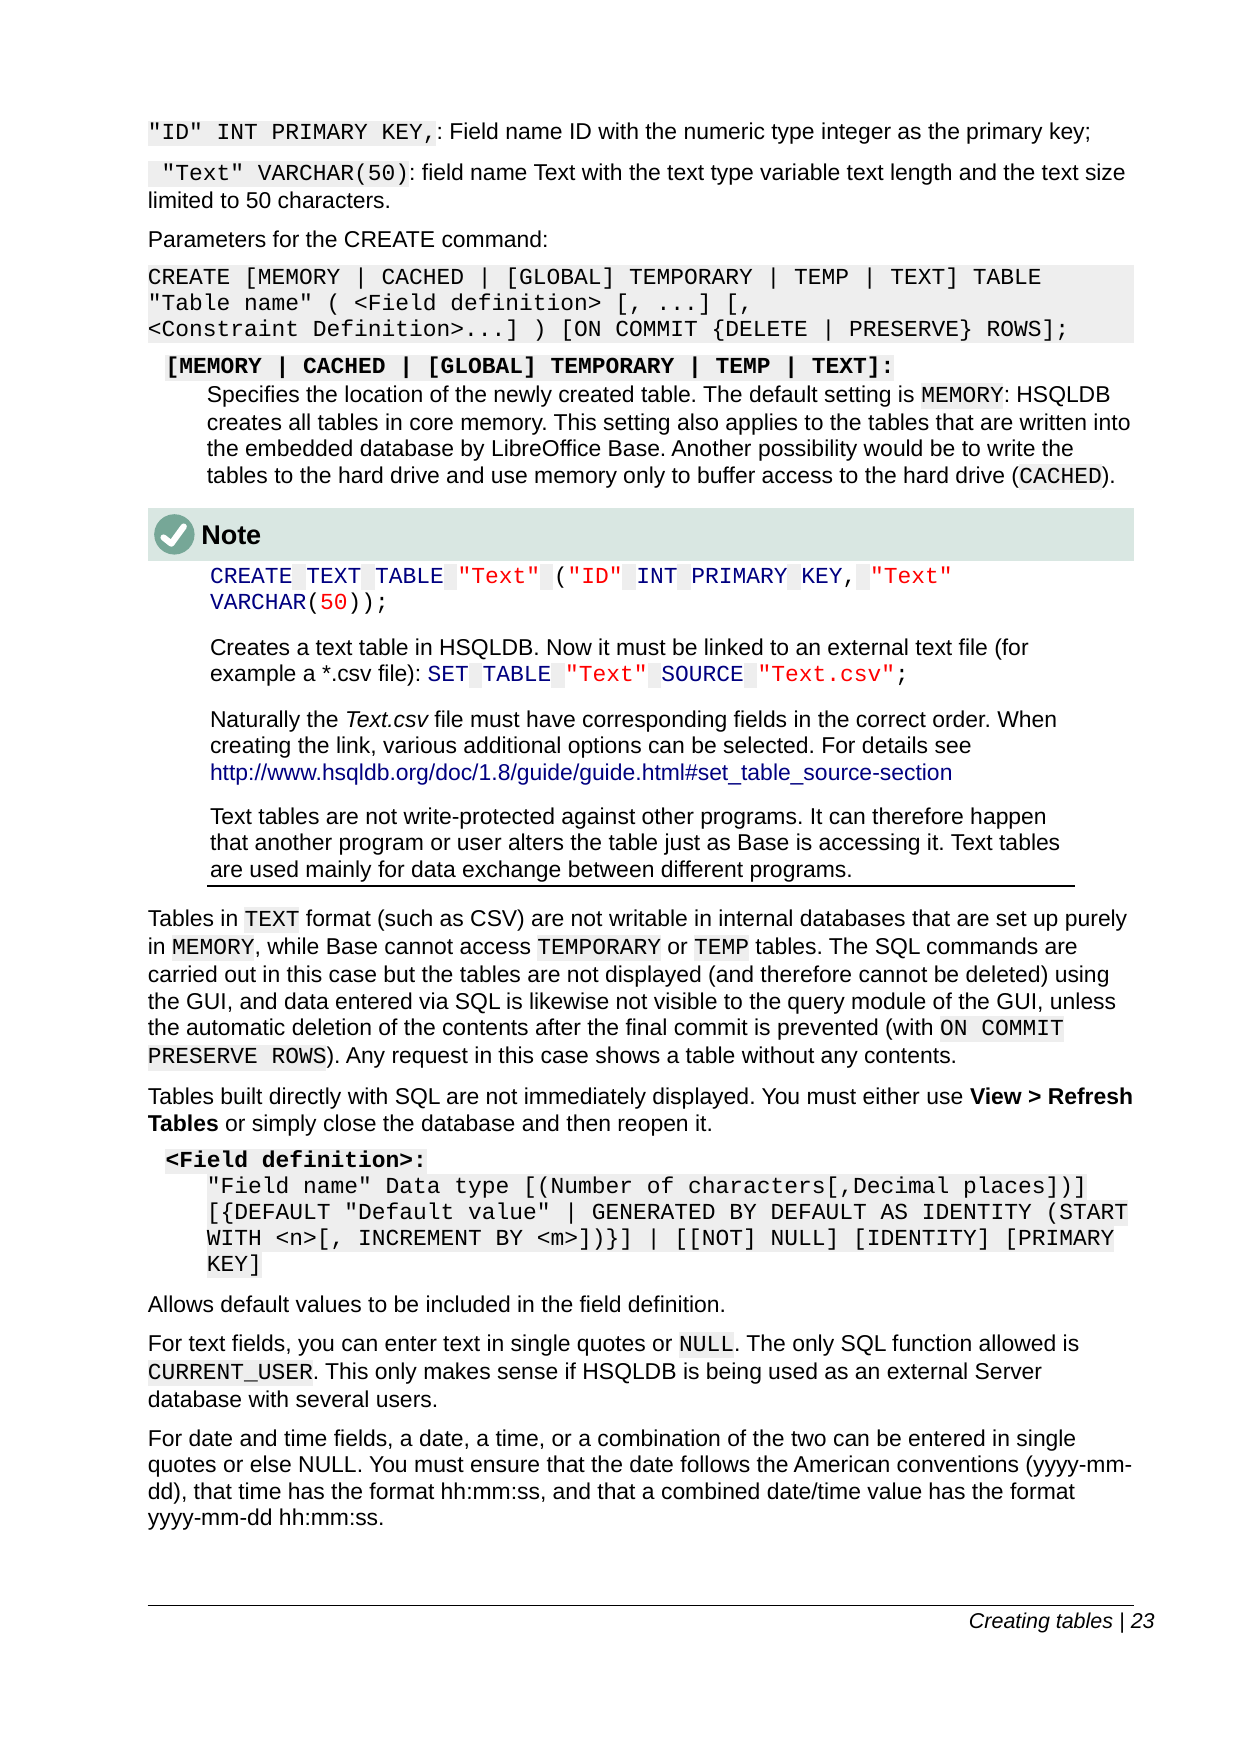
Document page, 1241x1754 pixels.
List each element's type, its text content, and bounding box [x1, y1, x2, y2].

text Allows default values to be included in the field definition. [148, 1291, 1134, 1317]
text "ID" INT PRIMARY KEY,: Field name ID with the numeric type integer as the primary key; [148, 118, 1134, 146]
text [MEMORY | CACHED | [GLOBAL] TEMPORARY | TEMP | TEXT]: [165, 354, 1134, 381]
subtitle Note [148, 508, 1134, 561]
text CREATE [MEMORY | CACHED | [GLOBAL] TEMPORARY | TEMP | TEXT] TABLE "Table name" ( <Field definition> [, ...] [, <Constraint Definition>...] ) [ON COMMIT {DELETE | PRESERVE} ROWS]; [148, 265, 1134, 343]
text Naturally the Text.csv file must have corresponding fields in the correct order. When creating the link, various additional options can be selected. For details see http://www.hsqldb.org/doc/1.8/guide/guide.html#set_table_source-section [207, 703, 1075, 785]
text Specifies the location of the newly created table. The default setting is MEMORY: HSQLDB creates all tables in core memory. This setting also applies to the tables that are written into the embedded database by LibreOffice Base. Another possibility would be to write the tables to the hard drive and use memory only to buffer access to the hard drive (CACHED). [207, 381, 1134, 490]
text "Field name" Data type [(Number of characters[,Decimal places])] [{DEFAULT "Default value" | GENERATED BY DEFAULT AS IDENTITY (START WITH <n>[, INCREMENT BY <m>])}] | [[NOT] NULL] [IDENTITY] [PRIMARY KEY] [262, 1174, 1134, 1278]
text Creates a text table in HSQLDB. Now it must be linked to an external text file (for example a *.csv file): SET TABLE "Text" SOURCE "Text.csv"; [207, 631, 1075, 688]
text <Field definition>: [165, 1148, 1134, 1174]
text Text tables are not write-protected against other programs. It can therefore happen that another program or user alters the table just as Base is accessing it. Text tables are used mainly for data exchange between different programs. [207, 800, 1075, 885]
text Tables in TEXT format (such as CSV) are not writable in internal databases that are set up purely in MEMORY, while Base cannot access TEMPORARY or TEMP tables. The SQL commands are carried out in this case but the tables are not displayed (and therefore cannot be deleted) using the GUI, and data entered via SQL is likewise not visible to the query module of the GUI, unless the automatic deletion of the contents after the final commit is prevented (with ON COMMIT PRESERVE ROWS). Any request in this case shows a table without any contents. [148, 905, 1134, 1071]
text CREATE TEXT TABLE "Text" ("ID" INT PRIMARY KEY, "Text" VARCHAR(50)); [207, 561, 1075, 616]
text For date and time fields, a date, a time, or a combination of the two can be entered in single quotes or else NULL. You must ensure that the date follows the American conventions (yyyy-mm-dd), that time has the format hh:mm:ss, and that a combined date/time value has the format yyyy-mm-dd hh:mm:ss. [148, 1425, 1134, 1530]
text Parameters for the CREATE command: [148, 226, 1134, 252]
text "Text" VARCHAR(50): field name Text with the text type variable text length and the text size limited to 50 characters. [148, 159, 1134, 214]
text For text fields, you can enter text in single quotes or NULL. The only SQL function allowed is CURRENT_USER. This only makes sense if HSQLDB is being used as an external Server database with several users. [148, 1329, 1134, 1412]
text Tables built directly with SQL are not immediately displayed. You must either use View > Refresh Tables or simply close the database and then reopen it. [148, 1083, 1134, 1136]
